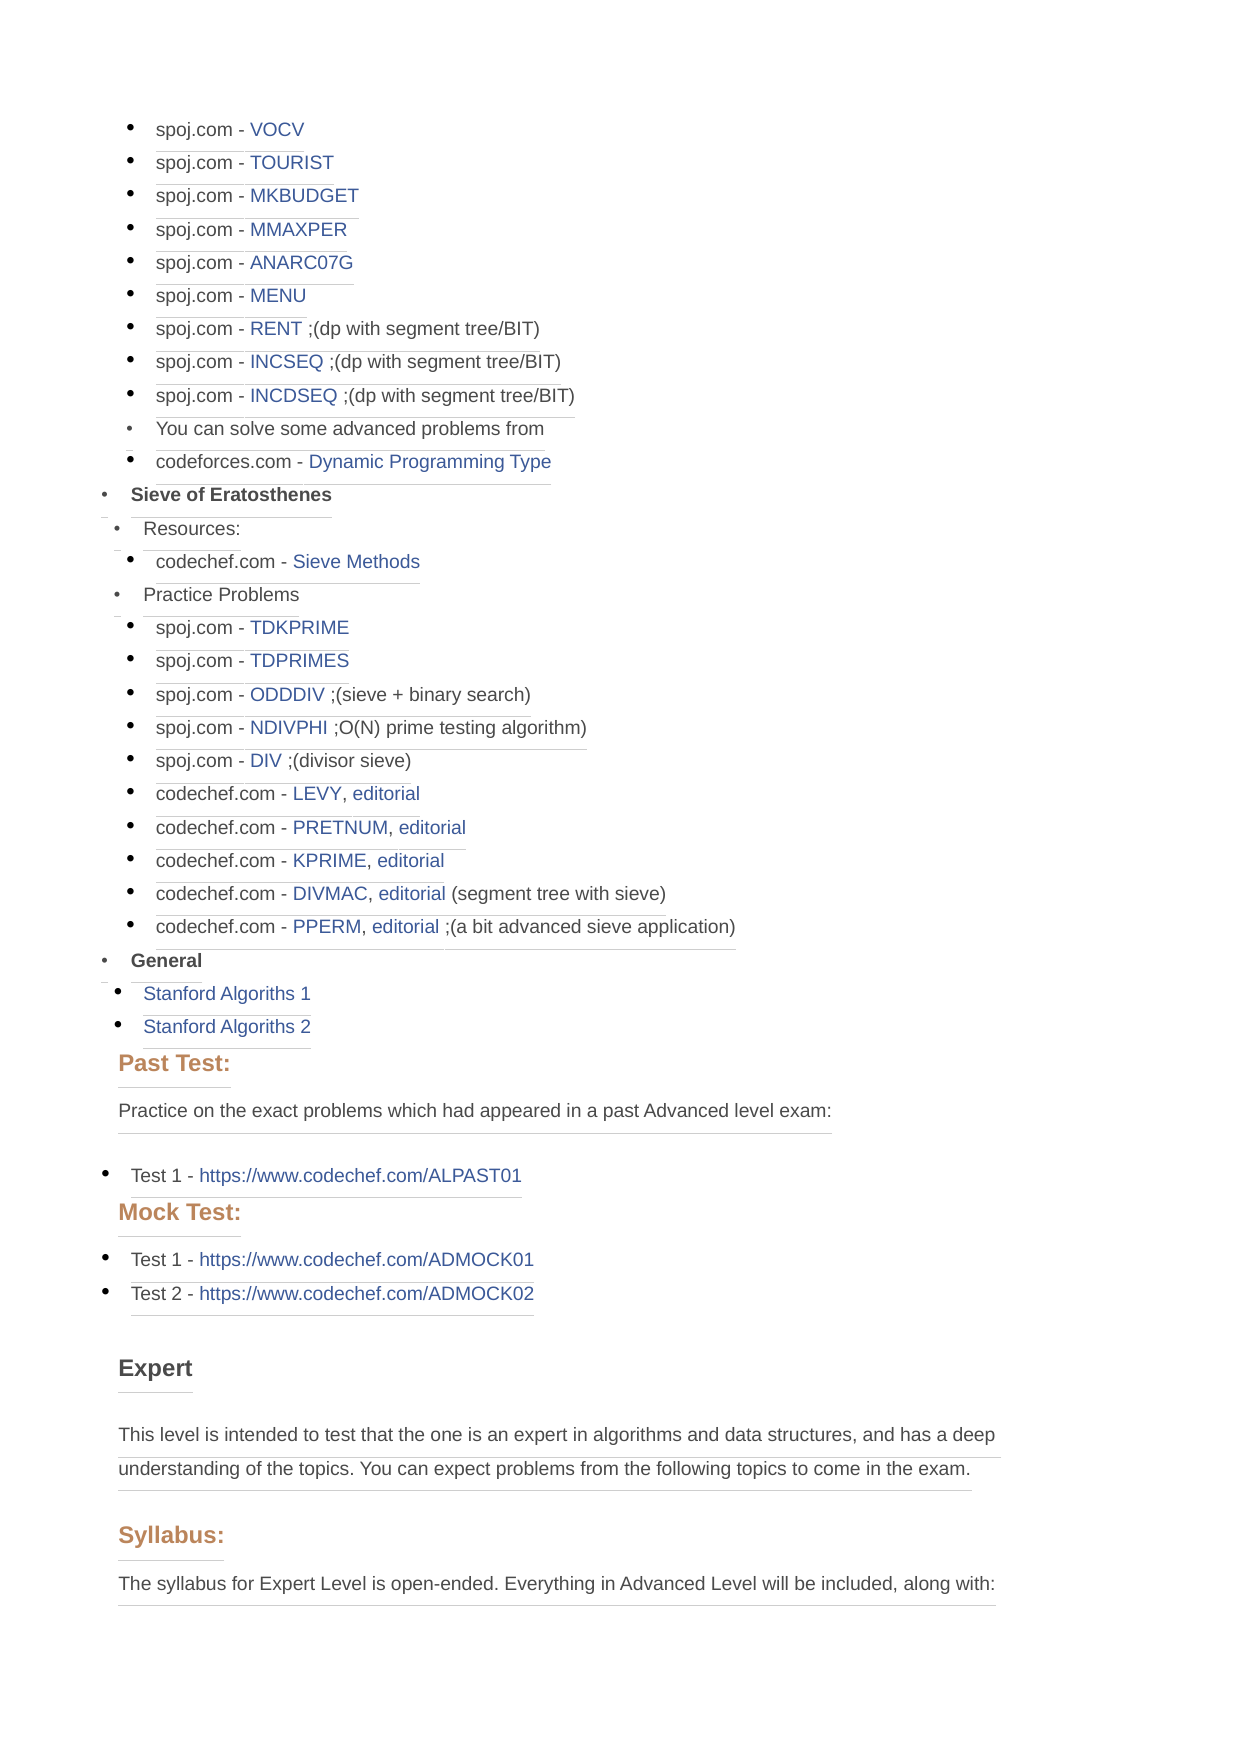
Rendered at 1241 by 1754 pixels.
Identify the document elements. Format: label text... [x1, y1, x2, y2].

list General [131, 949, 1122, 982]
text This level is intended to test that the one is an expert in algorithms and data structures, and has a deep understanding of the topics. You can expect problems from the following topics to come in the exam. [118, 1423, 1122, 1490]
list codeforces.com - Dynamic Programming Type [156, 450, 1122, 484]
text The syllabus for Expert Level is open-ended. Everything in Advanced Level will be included, along with: [118, 1572, 1122, 1606]
list codechef.com - PPERM, editorial ;(a bit advanced sieve application) [156, 916, 1122, 949]
list Stanford Algoriths 1 [143, 982, 1122, 1015]
list Practice Problems [143, 583, 1122, 617]
list spoj.com - NDIVPHI ;O(N) prime testing algorithm) [156, 716, 1122, 749]
list spoj.com - MMAXPER [156, 218, 1122, 251]
list codechef.com - PRETNUM, editorial [156, 816, 1122, 849]
subtitle Past Test: [118, 1048, 1122, 1087]
text Expert [118, 1354, 1122, 1392]
list spoj.com - TDKPRIME [156, 617, 1122, 650]
list codechef.com - LEVY, editorial [156, 783, 1122, 816]
list You can solve some advanced problems from [156, 417, 1122, 450]
list Test 1 - https://www.codechef.com/ALPAST01 [131, 1164, 1122, 1197]
list spoj.com - INCDSEQ ;(dp with segment tree/BIT) [156, 384, 1122, 417]
list spoj.com - INCSEQ ;(dp with segment tree/BIT) [156, 351, 1122, 384]
list Test 2 - https://www.codechef.com/ADMOCK02 [131, 1282, 1122, 1315]
list Stanford Algoriths 2 [143, 1015, 1122, 1048]
list codechef.com - KPRIME, editorial [156, 849, 1122, 882]
list spoj.com - DIV ;(divisor sieve) [156, 749, 1122, 783]
list Test 1 - https://www.codechef.com/ADMOCK01 [131, 1248, 1122, 1282]
subtitle Mock Test: [118, 1197, 1122, 1236]
list spoj.com - MKBUDGET [156, 184, 1122, 218]
list Resources: [143, 517, 1122, 550]
list spoj.com - ODDDIV ;(sieve + binary search) [156, 683, 1122, 716]
list codechef.com - Sieve Methods [156, 550, 1122, 583]
list spoj.com - RENT ;(dp with segment tree/BIT) [156, 317, 1122, 351]
list spoj.com - ANARC07G [156, 251, 1122, 284]
list Sieve of Eratosthenes [131, 484, 1122, 517]
list spoj.com - TOURIST [156, 151, 1122, 184]
list spoj.com - MENU [156, 284, 1122, 317]
list spoj.com - VOCV [156, 118, 1122, 151]
text Practice on the exact problems which had appeared in a past Advanced level exam: [118, 1100, 1122, 1133]
list codechef.com - DIVMAC, editorial (segment tree with sieve) [156, 882, 1122, 916]
subtitle Syllabus: [118, 1521, 1122, 1560]
list spoj.com - TDPRIMES [156, 650, 1122, 683]
